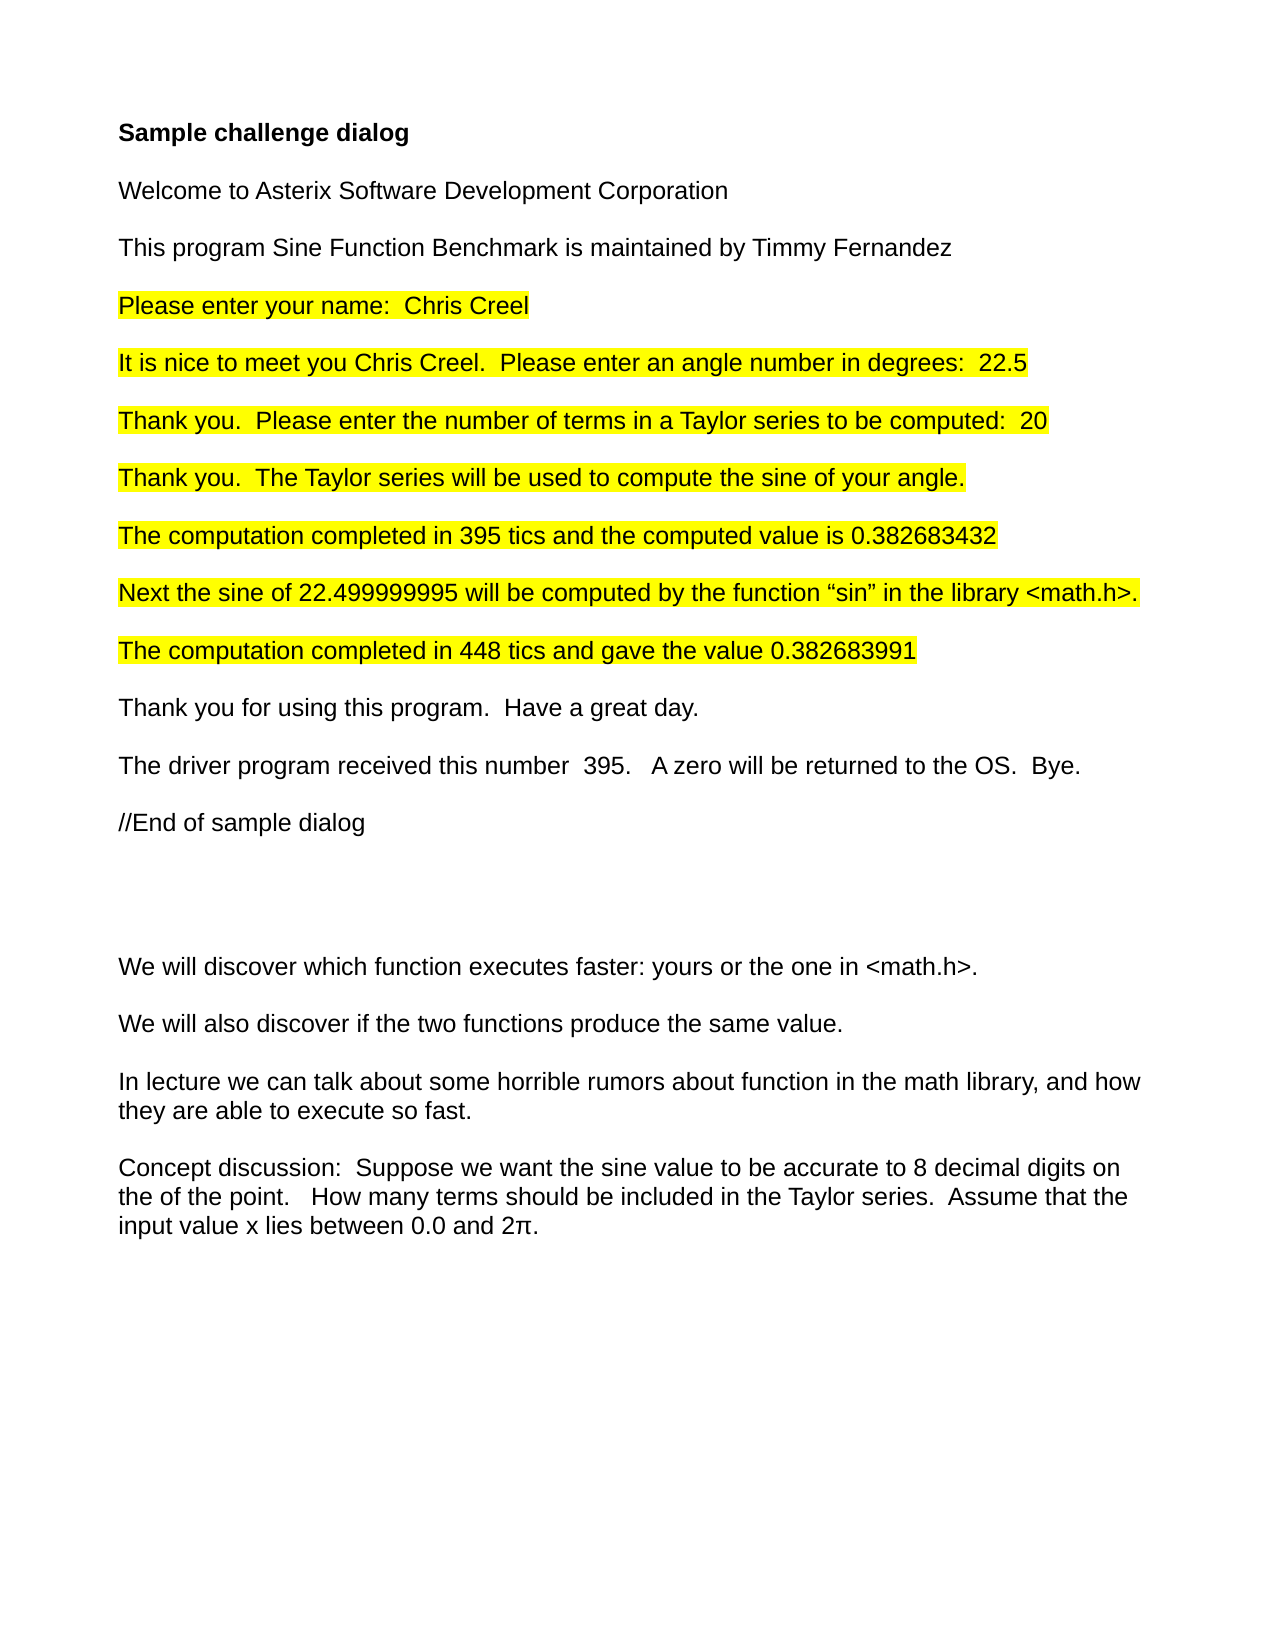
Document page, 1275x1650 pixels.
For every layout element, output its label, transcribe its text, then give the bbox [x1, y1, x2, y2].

text //End of sample dialog [118, 808, 1157, 837]
text Thank you for using this program. Have a great day. [118, 693, 1157, 722]
text We will discover which function executes faster: yours or the one in <math.h>. [118, 952, 1157, 981]
text Next the sine of 22.499999995 will be computed by the function “sin” in the library <math.h>. [118, 578, 1157, 607]
text Welcome to Asterix Software Development Corporation [118, 176, 1157, 204]
text The driver program received this number 395. A zero will be returned to the OS. Bye. [118, 751, 1157, 779]
text The computation completed in 448 tics and gave the value 0.382683991 [118, 636, 1157, 664]
text It is nice to meet you Chris Creel. Please enter an angle number in degrees: 22.5 [118, 348, 1157, 377]
text The computation completed in 395 tics and the computed value is 0.382683432 [118, 521, 1157, 549]
text Concept discussion: Suppose we want the sine value to be accurate to 8 decimal digits on the of the point. How many terms should be included in the Taylor series. Assume that the input value x lies between 0.0 and 2π. [118, 1153, 1157, 1239]
text We will also discover if the two functions produce the same value. [118, 1009, 1157, 1038]
text Thank you. The Taylor series will be used to compute the sine of your angle. [118, 463, 1157, 492]
text Sample challenge dialog [118, 118, 1157, 147]
text Please enter your name: Chris Creel [118, 291, 1157, 319]
text Thank you. Please enter the number of terms in a Taylor series to be computed: 20 [118, 406, 1157, 434]
text In lecture we can talk about some horrible rumors about function in the math library, and how they are able to execute so fast. [118, 1067, 1157, 1124]
text This program Sine Function Benchmark is maintained by Timmy Fernandez [118, 233, 1157, 262]
